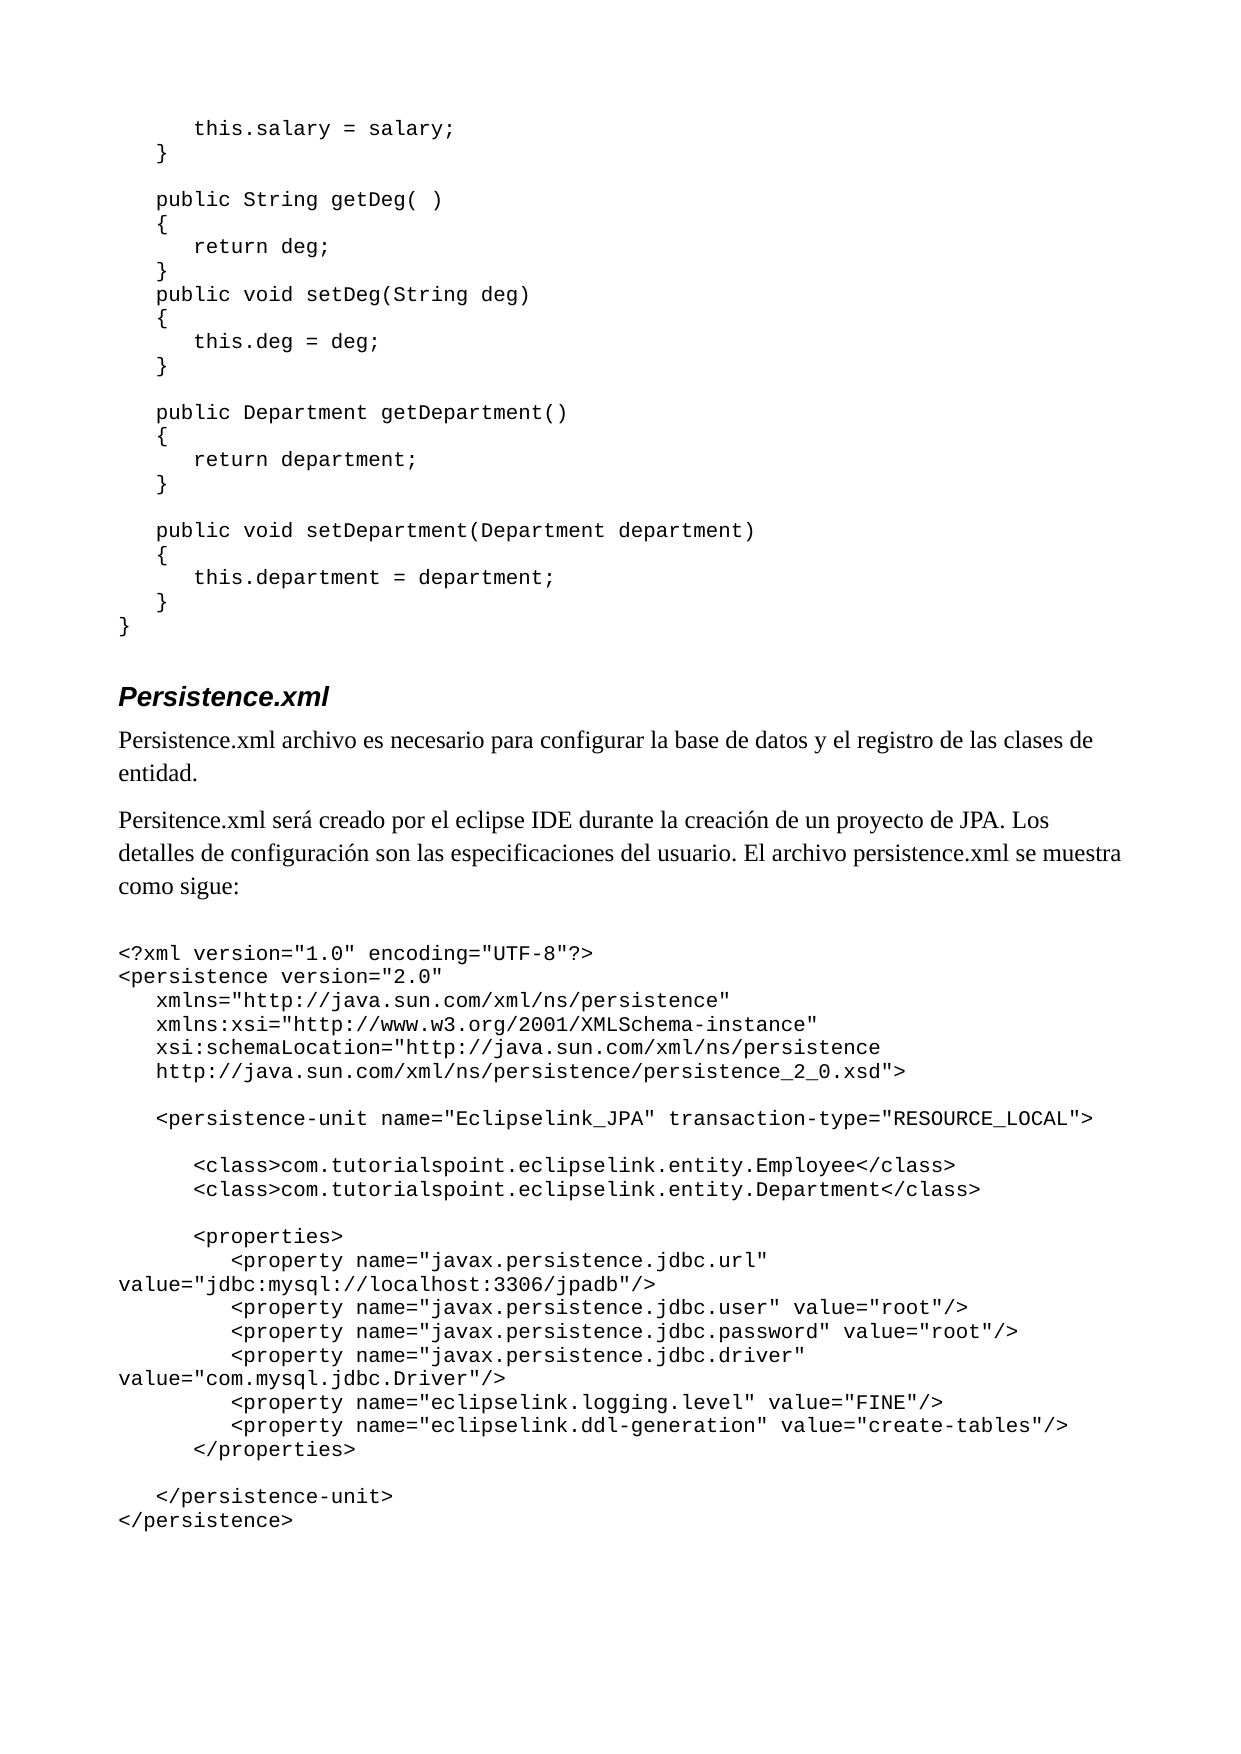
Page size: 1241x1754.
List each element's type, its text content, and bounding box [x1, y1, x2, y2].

text { [118, 307, 1122, 331]
text public void setDepartment(Department department) [118, 520, 1122, 544]
text this.department = department; [118, 567, 1122, 591]
text <property name="eclipselink.logging.level" value="FINE"/> [118, 1392, 1122, 1416]
text http://java.sun.com/xml/ns/persistence/persistence_2_0.xsd"> [118, 1061, 1122, 1084]
text } [118, 260, 1122, 284]
text <property name="javax.persistence.jdbc.password" value="root"/> [118, 1321, 1122, 1344]
text return deg; [118, 236, 1122, 260]
text <persistence version="2.0" [118, 966, 1122, 990]
text <class>com.tutorialspoint.eclipselink.entity.Employee</class> [118, 1155, 1122, 1179]
text public String getDeg( ) [118, 189, 1122, 213]
text { [118, 544, 1122, 567]
text <class>com.tutorialspoint.eclipselink.entity.Department</class> [118, 1179, 1122, 1203]
text } [118, 142, 1122, 165]
text <properties> [118, 1226, 1122, 1250]
text </persistence> [118, 1510, 1122, 1534]
text { [118, 213, 1122, 236]
text <property name="javax.persistence.jdbc.url" value="jdbc:mysql://localhost:3306/jpadb"/> [118, 1250, 1122, 1297]
text public Department getDepartment() [118, 402, 1122, 426]
text xmlns:xsi="http://www.w3.org/2001/XMLSchema-instance" [118, 1013, 1122, 1037]
text </persistence-unit> [118, 1486, 1122, 1510]
text </properties> [118, 1439, 1122, 1463]
text <property name="javax.persistence.jdbc.driver" value="com.mysql.jdbc.Driver"/> [118, 1344, 1122, 1392]
text return department; [118, 449, 1122, 473]
text xsi:schemaLocation="http://java.sun.com/xml/ns/persistence [118, 1037, 1122, 1061]
text this.deg = deg; [118, 331, 1122, 354]
text this.salary = salary; [118, 118, 1122, 142]
text public void setDeg(String deg) [118, 284, 1122, 307]
text <property name="javax.persistence.jdbc.user" value="root"/> [118, 1297, 1122, 1321]
text { [118, 426, 1122, 449]
subtitle Persistence.xml [118, 680, 1122, 712]
text <property name="eclipselink.ddl-generation" value="create-tables"/> [118, 1416, 1122, 1439]
text } [118, 615, 1122, 638]
text xmlns="http://java.sun.com/xml/ns/persistence" [118, 990, 1122, 1013]
text } [118, 354, 1122, 378]
text <persistence-unit name="Eclipselink_JPA" transaction-type="RESOURCE_LOCAL"> [118, 1108, 1122, 1132]
text Persistence.xml archivo es necesario para configurar la base de datos y el registro de las clases de entidad. [118, 725, 1122, 786]
text } [118, 591, 1122, 615]
text <?xml version="1.0" encoding="UTF-8"?> [118, 943, 1122, 966]
text Persitence.xml será creado por el eclipse IDE durante la creación de un proyecto de JPA. Los detalles de configuración son las especificaciones del usuario. El archivo persistence.xml se muestra como sigue: [118, 805, 1122, 900]
text } [118, 473, 1122, 496]
